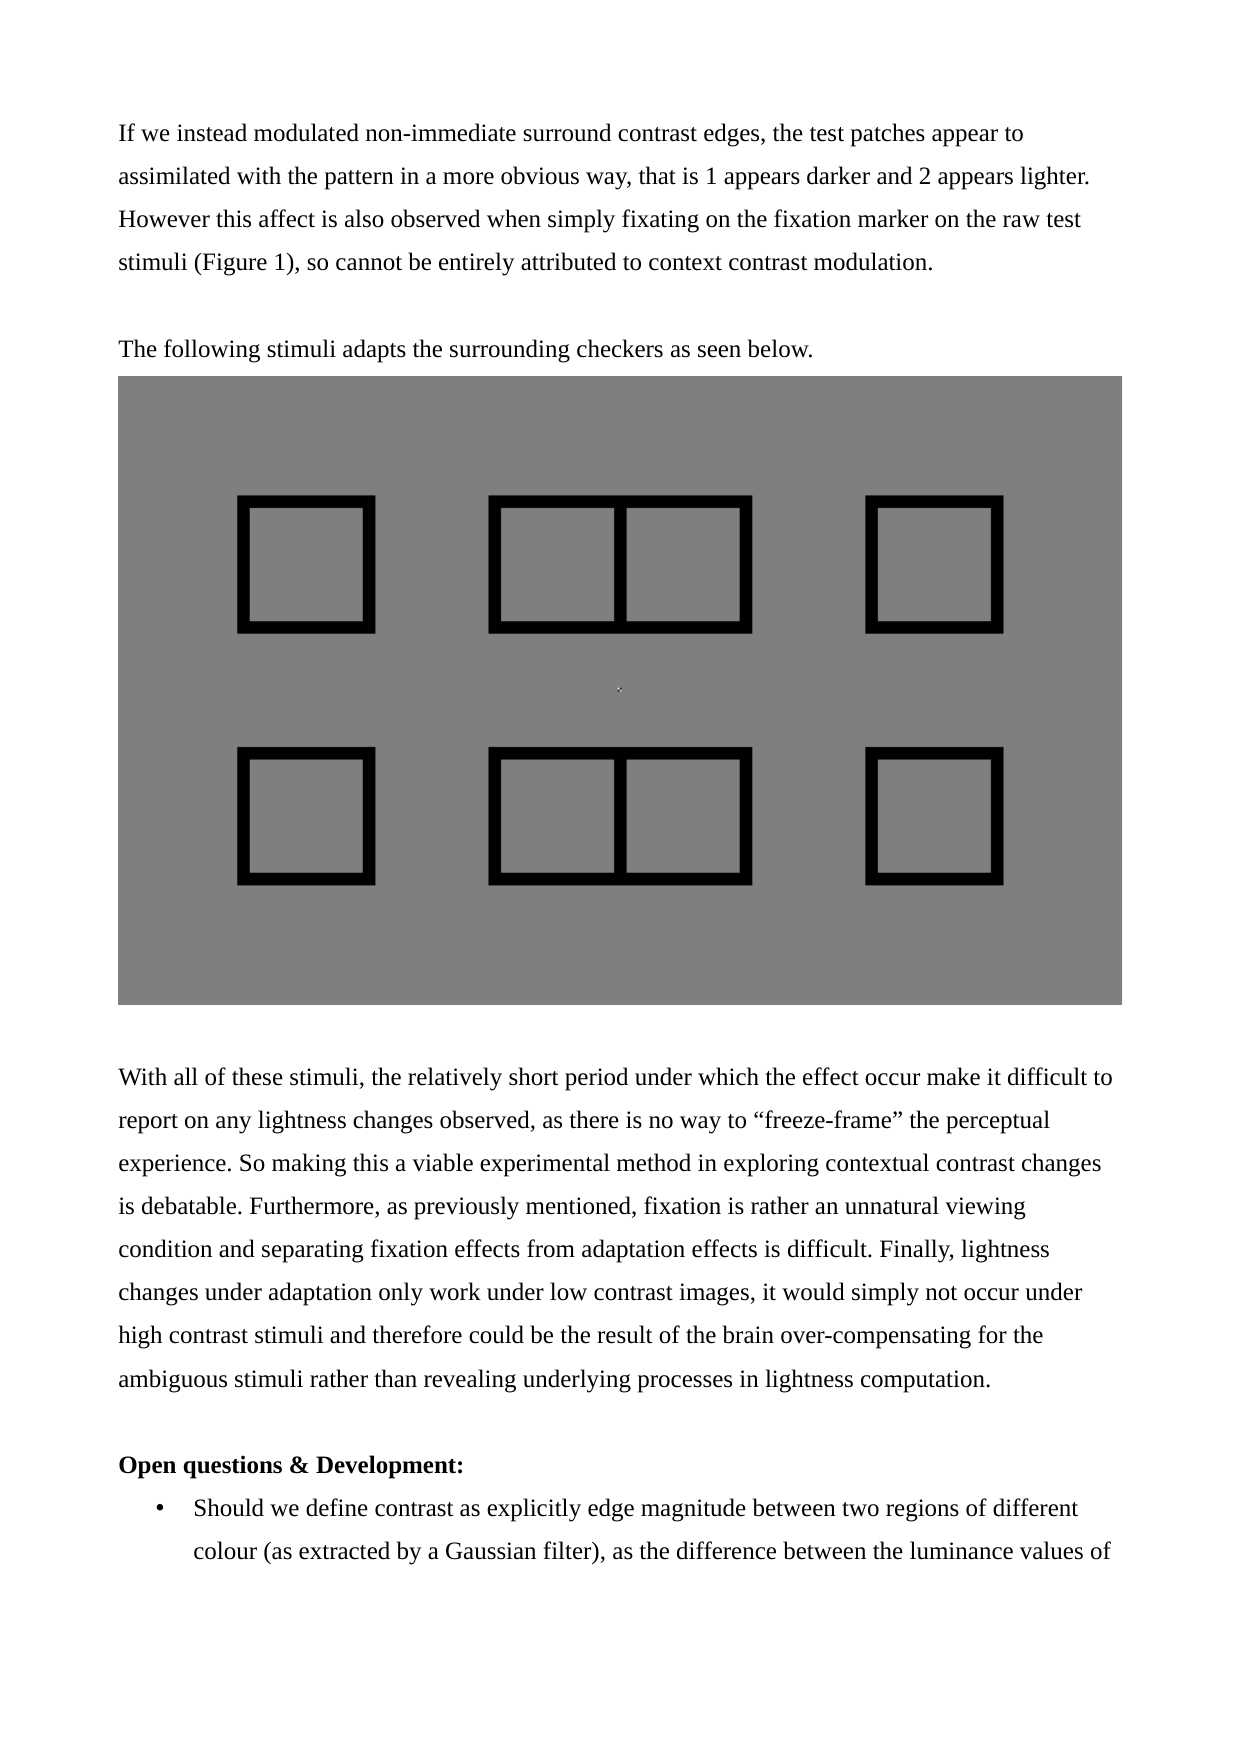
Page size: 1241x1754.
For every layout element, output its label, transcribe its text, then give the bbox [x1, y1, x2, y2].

text The following stimuli adapts the surrounding checkers as seen below. [118, 334, 1122, 362]
picture [118, 376, 1123, 1005]
text With all of these stimuli, the relatively short period under which the effect occur make it difficult to report on any lightness changes observed, as there is no way to “freeze-frame” the perceptual experience. So making this a viable experimental method in exploring contextual contrast changes is debatable. Furthermore, as previously mentioned, fixation is rather an unnatural viewing condition and separating fixation effects from adaptation effects is difficult. Finally, lightness changes under adaptation only work under low contrast images, it would simply not occur under high contrast stimuli and therefore could be the result of the brain over-compensating for the ambiguous stimuli rather than revealing underlying processes in lightness computation. [118, 1062, 1122, 1392]
text If we instead modulated non-immediate surround contrast edges, the test patches appear to assimilated with the pattern in a more obvious way, that is 1 appears darker and 2 appears lighter. However this affect is also observed when simply fixating on the fixation marker on the raw test stimuli (Figure 1), so cannot be entirely attributed to context contrast modulation. [118, 118, 1122, 276]
text Open questions & Development: [118, 1450, 1122, 1479]
list Should we define contrast as explicitly edge magnitude between two regions of different colour (as extracted by a Gaussian filter), as the difference between the luminance values of [156, 1493, 1122, 1565]
